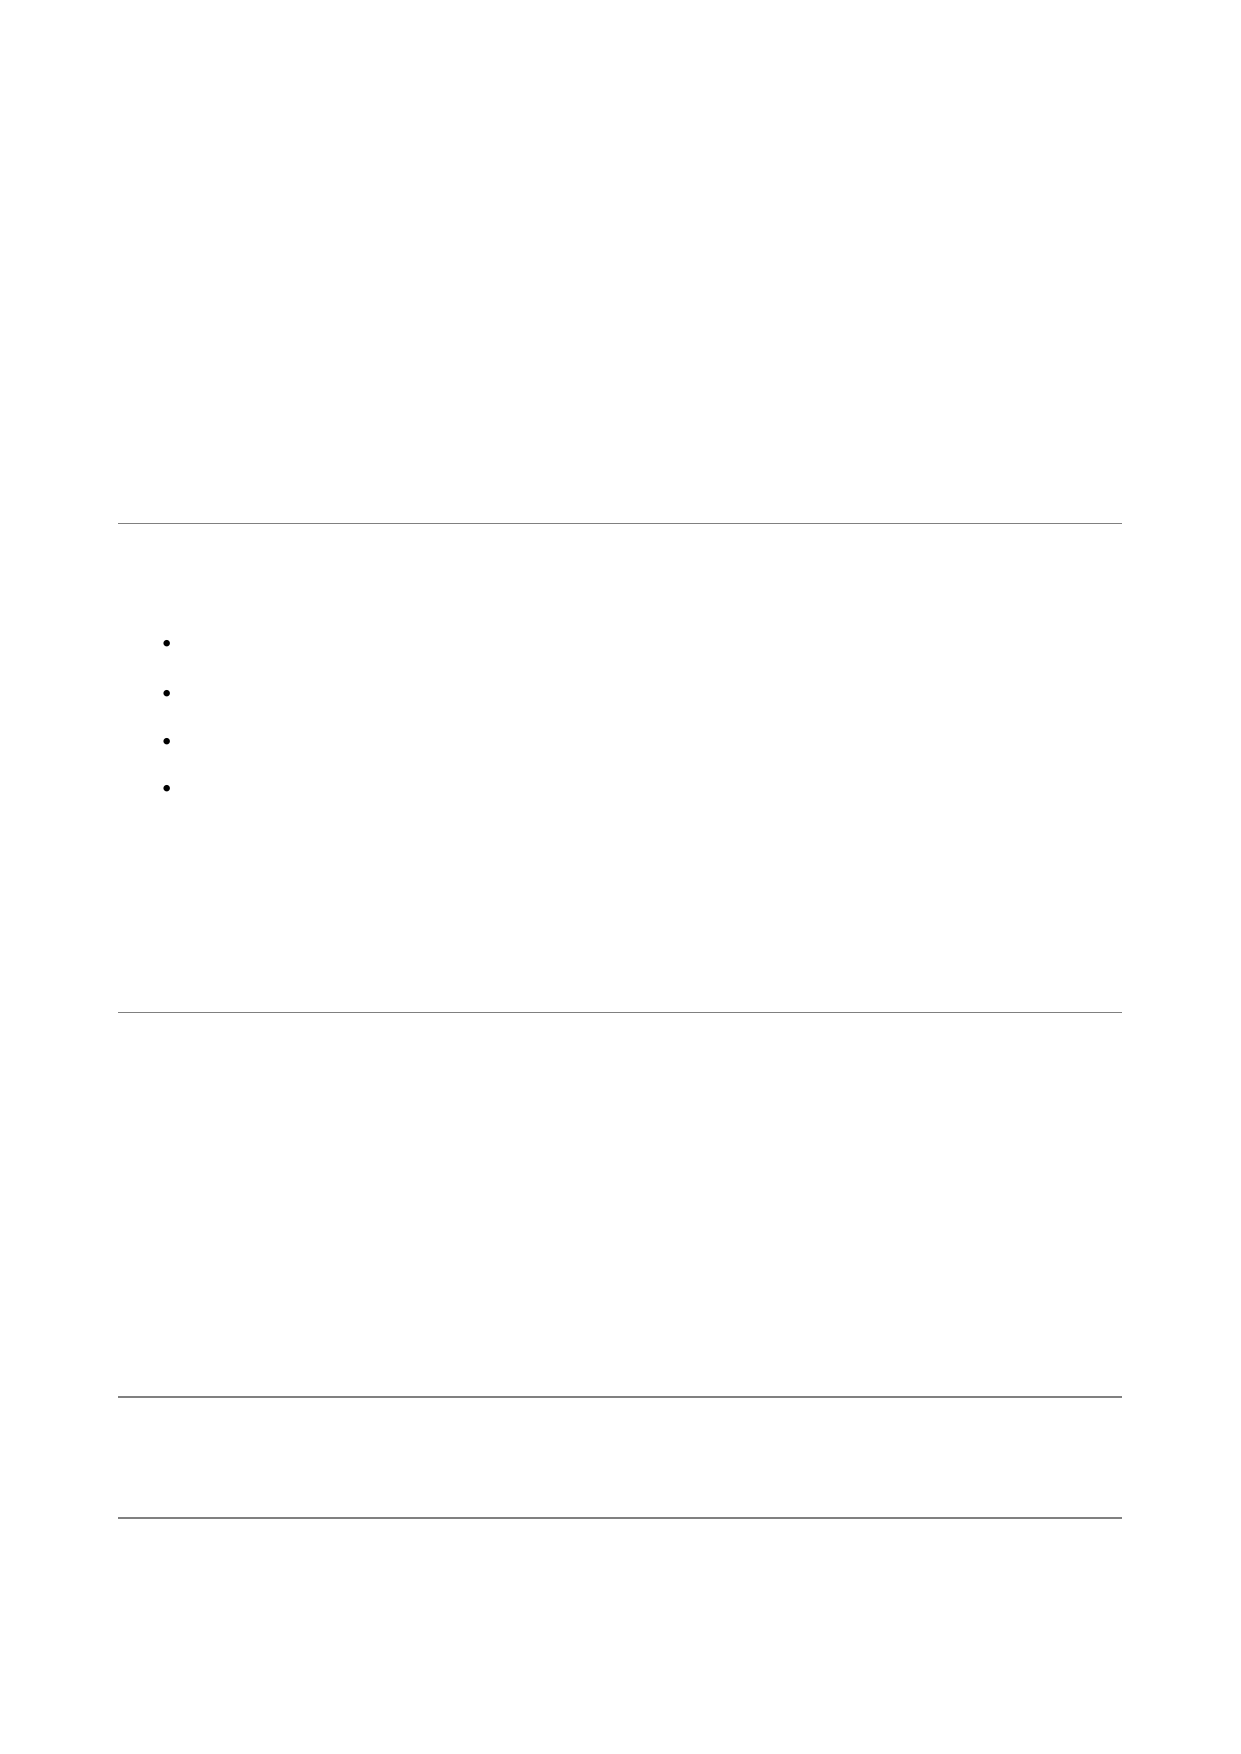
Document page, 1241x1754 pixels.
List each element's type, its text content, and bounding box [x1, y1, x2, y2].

subtitle 2️⃣ catch выполняется ТОЛЬКО при ошибке [118, 299, 1122, 335]
text Если ты не сделал throw внутри catch [118, 458, 1122, 489]
list ошибка? → прыжок в catch [162, 679, 1122, 708]
text 👉 try..catch ловит ТОЛЬКО ошибки, которые происходят ВО ВРЕМЯ выполнения кода 👉 Он НЕ может поймать ошибки, если код вообще не может быть прочитан [118, 882, 1122, 979]
text (запускает строки одну за другой) [118, 1335, 1122, 1363]
subtitle Как JavaScript работает с кодом (упрощённо) [118, 1063, 1122, 1106]
list нет ошибки? → catch пропускается [162, 727, 1122, 755]
subtitle 1️⃣ Сначала он ЧИТАЕТ код [118, 1180, 1122, 1214]
text Он ловит её, чтобы программа не упала. [118, 237, 1122, 266]
subtitle 3️⃣ После catch программа продолжает работу [118, 410, 1122, 446]
text У JavaScript есть 2 шага: [118, 1118, 1122, 1147]
list try — пробуем [162, 629, 1122, 660]
subtitle Важно запомнить [118, 118, 1122, 161]
text Если ошибки нет — его как будто не существует. [118, 348, 1122, 376]
text (проверяет: правильно ли написан язык) [118, 1226, 1122, 1255]
subtitle Очень коротко [118, 573, 1122, 617]
subtitle 2️⃣ Потом ВЫПОЛНЯЕТ код [118, 1289, 1122, 1322]
subtitle Ошибки бывают двух видов [118, 1447, 1122, 1491]
subtitle 1️⃣ try не предотвращает ошибку [118, 188, 1122, 224]
list err — это описание ошибки [162, 774, 1122, 805]
